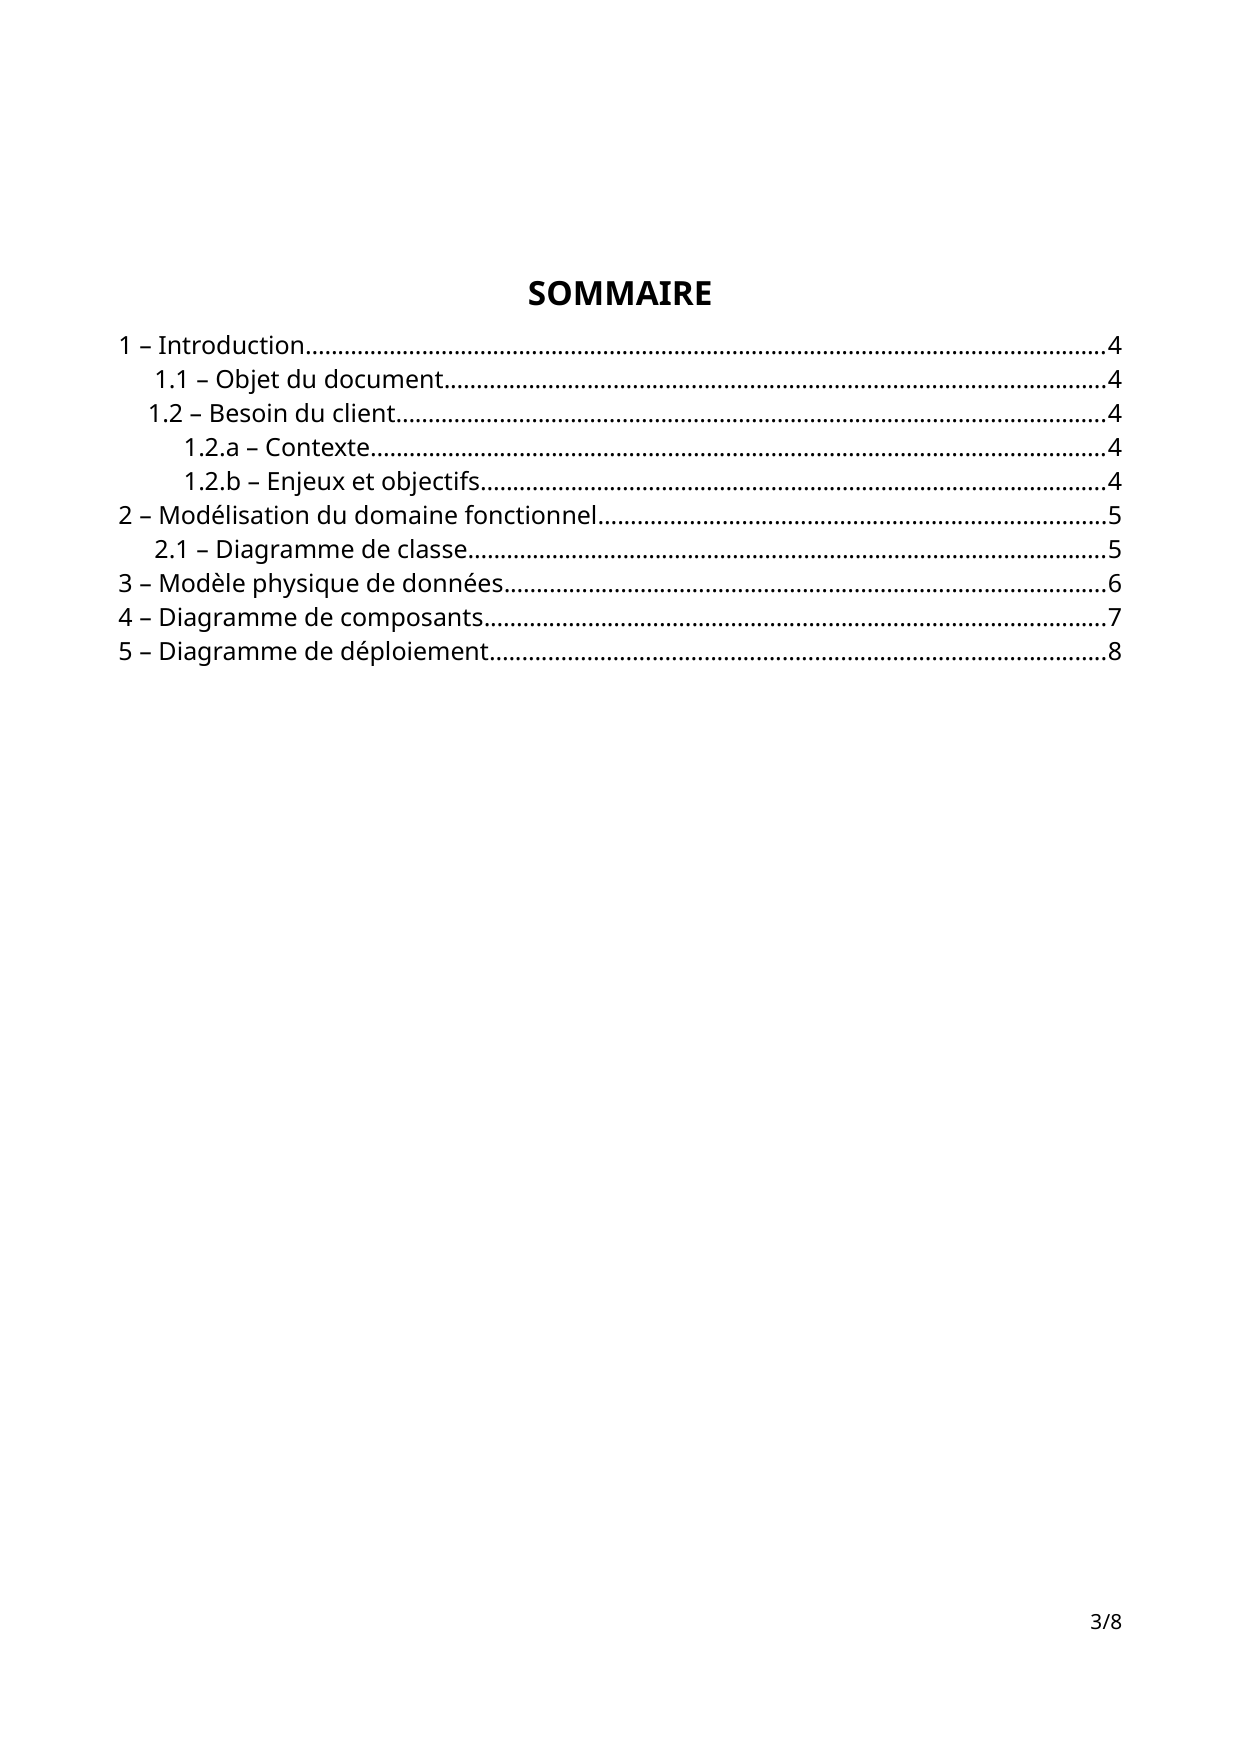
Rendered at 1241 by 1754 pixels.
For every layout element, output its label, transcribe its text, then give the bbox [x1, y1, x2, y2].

text 4 – Diagramme de composants 7 [118, 600, 1122, 634]
text 2 – Modélisation du domaine fonctionnel 5 [118, 498, 1122, 532]
text 5 – Diagramme de déploiement 8 [118, 634, 1122, 668]
text 2.1 – Diagramme de classe 5 [148, 532, 1122, 566]
text 3 – Modèle physique de données 6 [118, 566, 1122, 600]
text 1.2 – Besoin du client 4 [148, 396, 1122, 430]
text 1 – Introduction 4 [118, 328, 1122, 362]
text 1.2.b – Enjeux et objectifs 4 [177, 464, 1122, 498]
text 1.1 – Objet du document 4 [148, 362, 1122, 396]
subtitle SOMMAIRE [118, 269, 1122, 316]
text 1.2.a – Contexte 4 [177, 430, 1122, 464]
